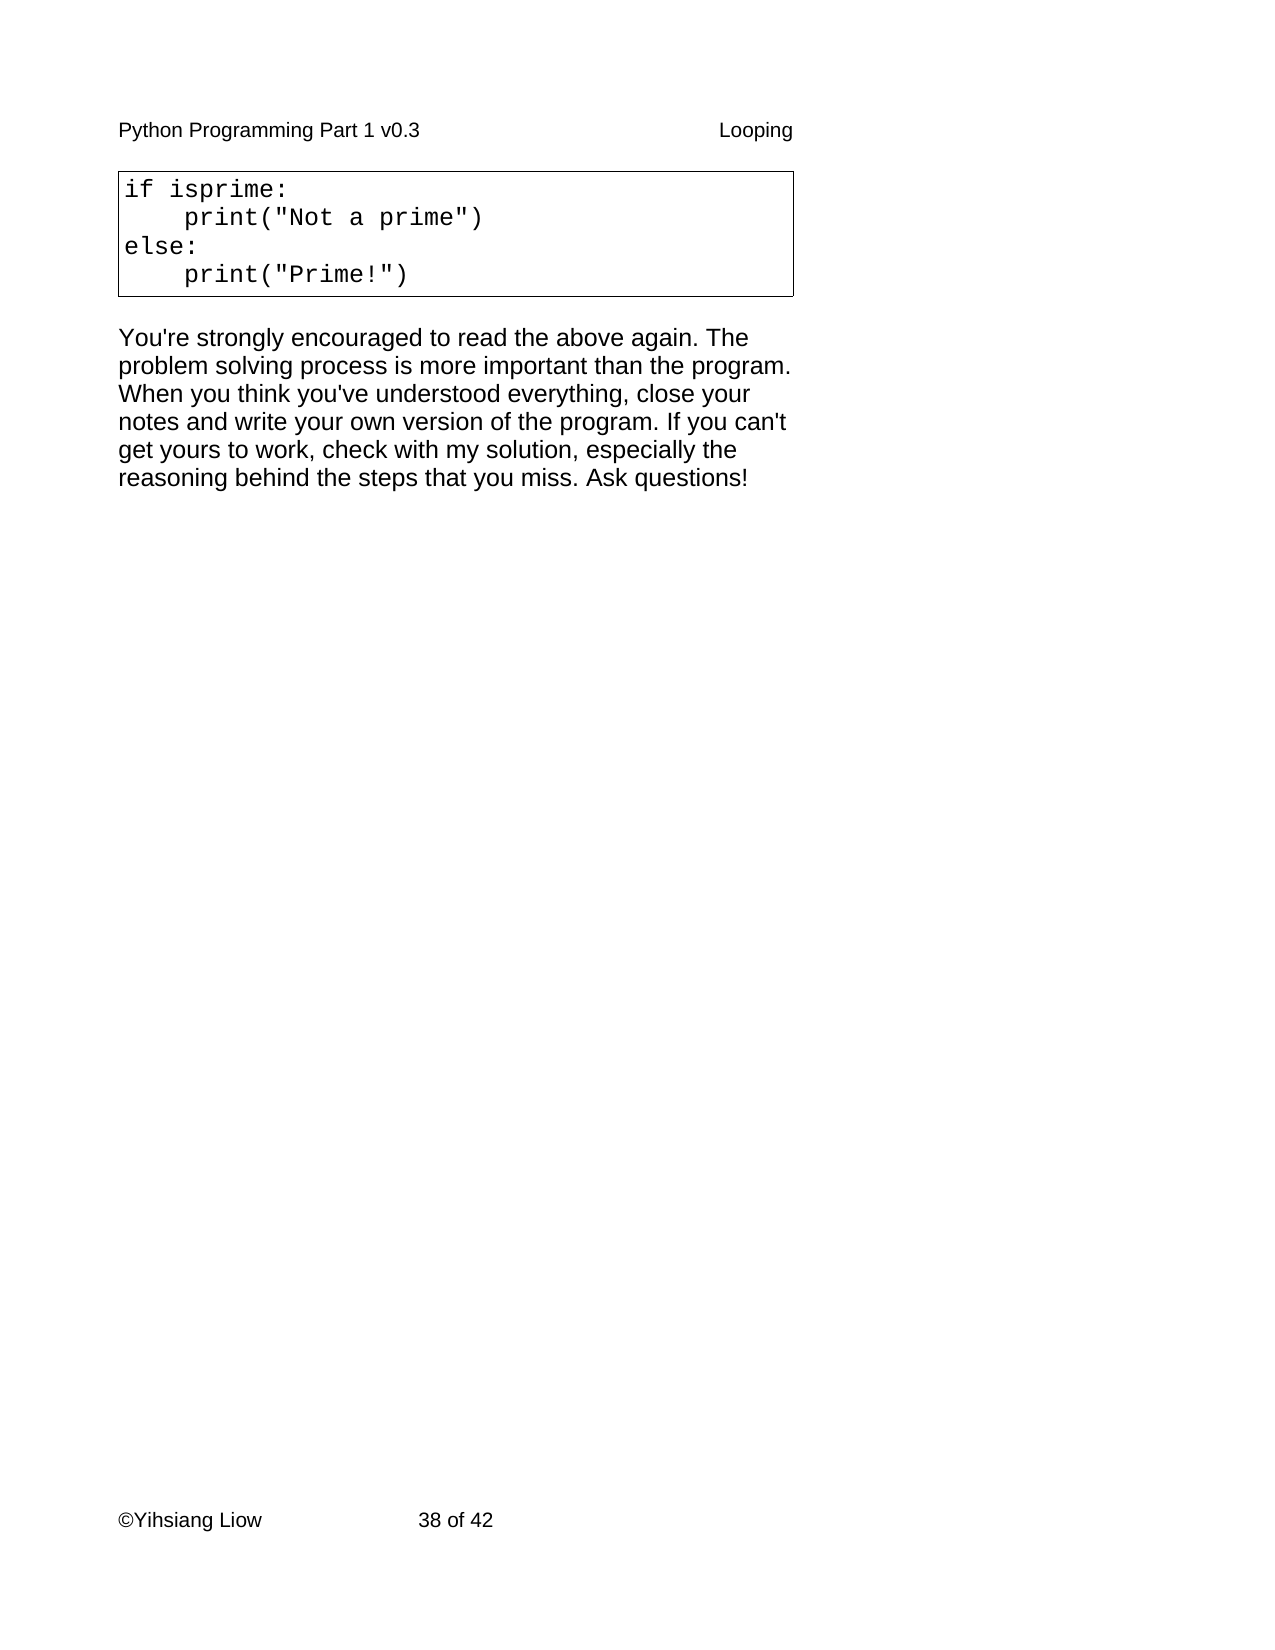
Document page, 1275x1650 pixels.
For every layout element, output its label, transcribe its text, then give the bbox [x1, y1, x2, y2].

text You're strongly encouraged to read the above again. The problem solving process is more important than the program. When you think you've understood everything, close your notes and write your own version of the program. If you can't get yours to work, check with my solution, especially the reasoning behind the steps that you miss. Ask questions! [118, 324, 793, 491]
table_header if isprime: print("Not a prime") else: print("Prime!") [119, 172, 793, 296]
